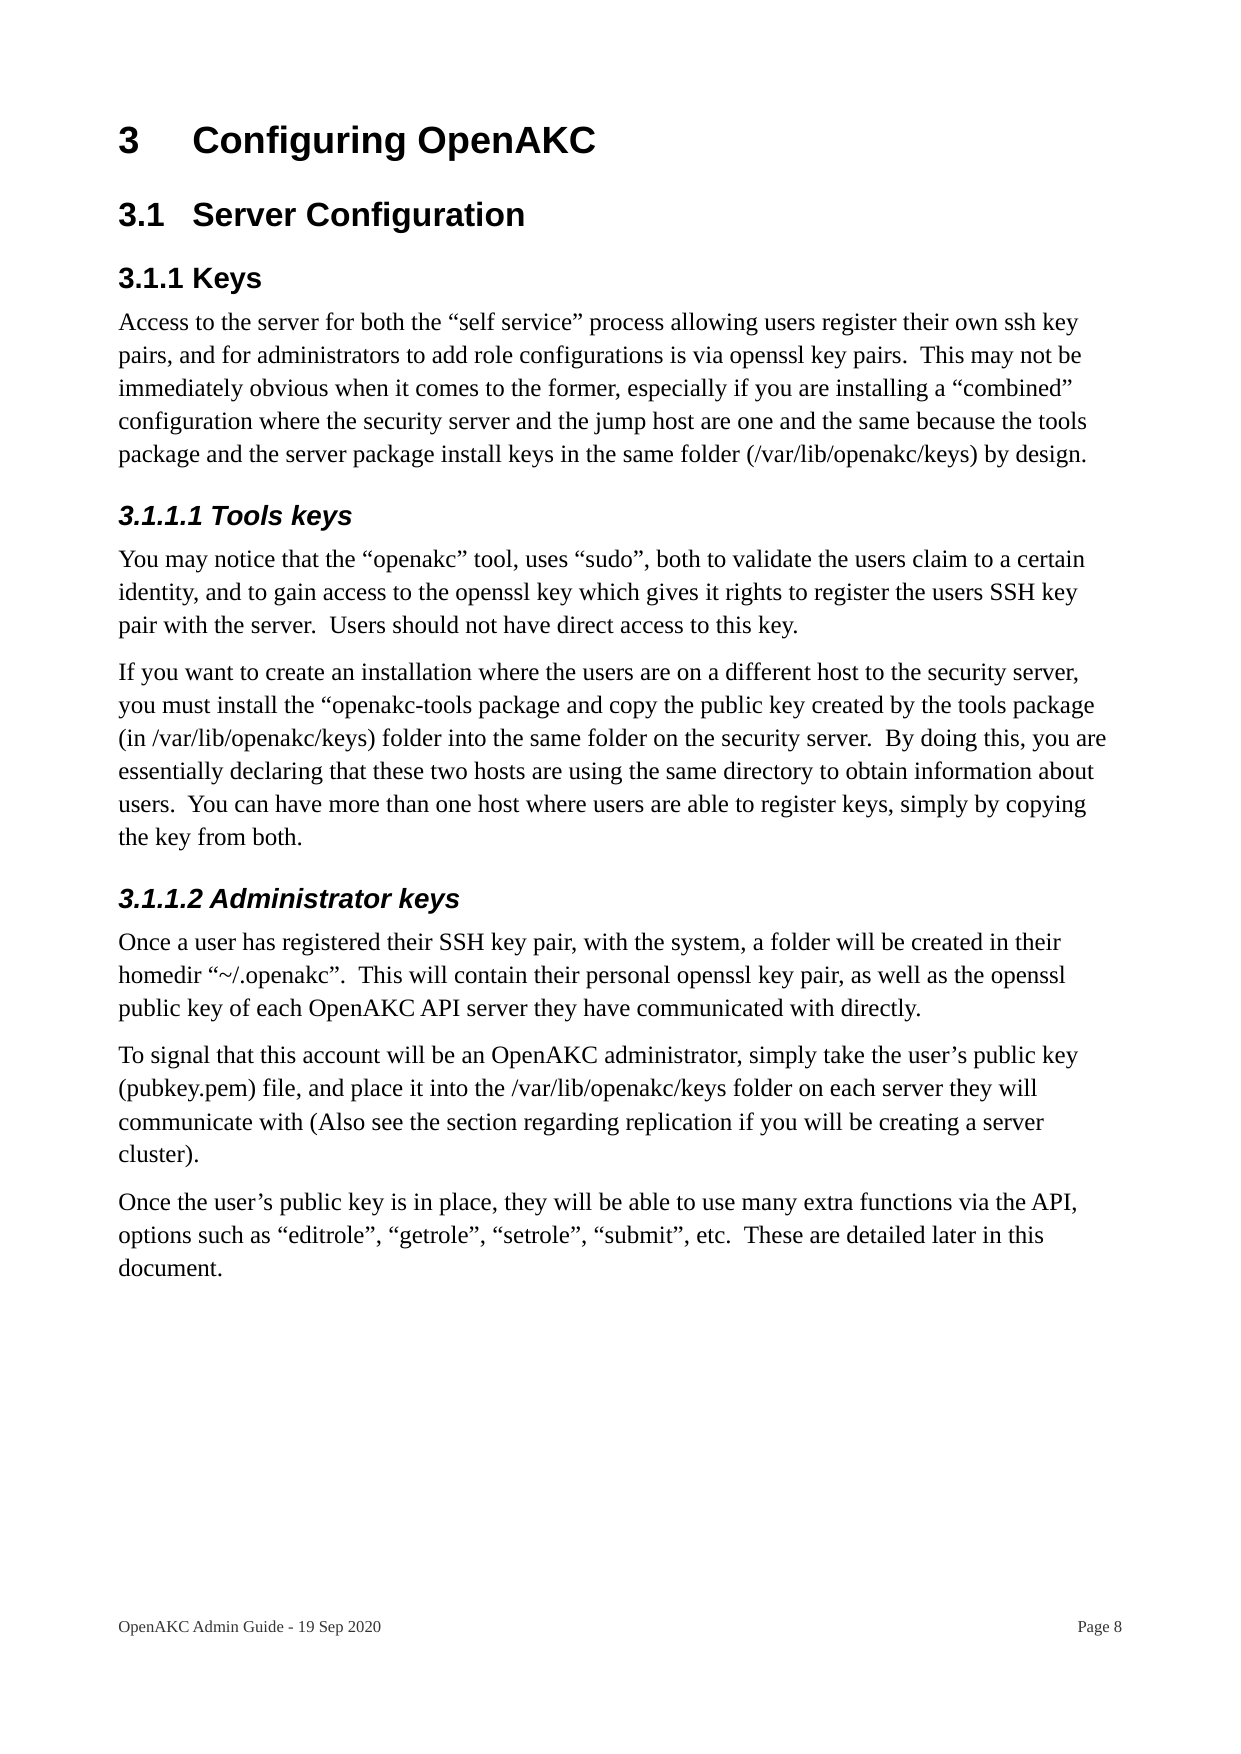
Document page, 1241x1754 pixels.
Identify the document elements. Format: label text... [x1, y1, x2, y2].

text If you want to create an installation where the users are on a different host to the security server, you must install the “openakc-tools package and copy the public key created by the tools package (in /var/lib/openakc/keys) folder into the same folder on the security server. By doing this, you are essentially declaring that these two hosts are using the same directory to obtain information about users. You can have more than one host where users are able to register keys, simply by copying the key from both. [118, 657, 1122, 851]
subtitle 3 Configuring OpenAKC [118, 118, 1122, 162]
text To signal that this account will be an OpenAKC administrator, simply take the user’s public key (pubkey.pem) file, and place it into the /var/lib/openakc/keys folder on each server they will communicate with (Also see the section regarding replication if you will be creating a server cluster). [118, 1041, 1122, 1168]
text Access to the server for both the “self service” process allowing users register their own ssh key pairs, and for administrators to add role configurations is via openssl key pairs. This may not be immediately obvious when it comes to the former, especially if you are installing a “combined” configuration where the security server and the jump host are one and the same because the tools package and the server package install keys in the same folder (/var/lib/openakc/keys) by design. [118, 307, 1122, 468]
subtitle 3.1.1.1 Tools keys [118, 499, 1122, 531]
subtitle 3.1.1.2 Administrator keys [118, 882, 1122, 914]
text Once the user’s public key is in place, they will be able to use many extra functions via the API, options such as “editrole”, “getrole”, “setrole”, “submit”, etc. These are detailed later in this document. [118, 1187, 1122, 1282]
text Once a user has registered their SSH key pair, with the system, a folder will be created in their homedir “~/.openakc”. This will contain their personal openssl key pair, as well as the openssl public key of each OpenAKC API server they have communicated with directly. [118, 927, 1122, 1022]
subtitle 3.1 Server Configuration [118, 195, 1122, 234]
subtitle 3.1.1 Keys [118, 261, 1122, 294]
text You may notice that the “openakc” tool, uses “sudo”, both to validate the users claim to a certain identity, and to gain access to the openssl key which gives it rights to register the users SSH key pair with the server. Users should not have direct access to this key. [118, 544, 1122, 638]
